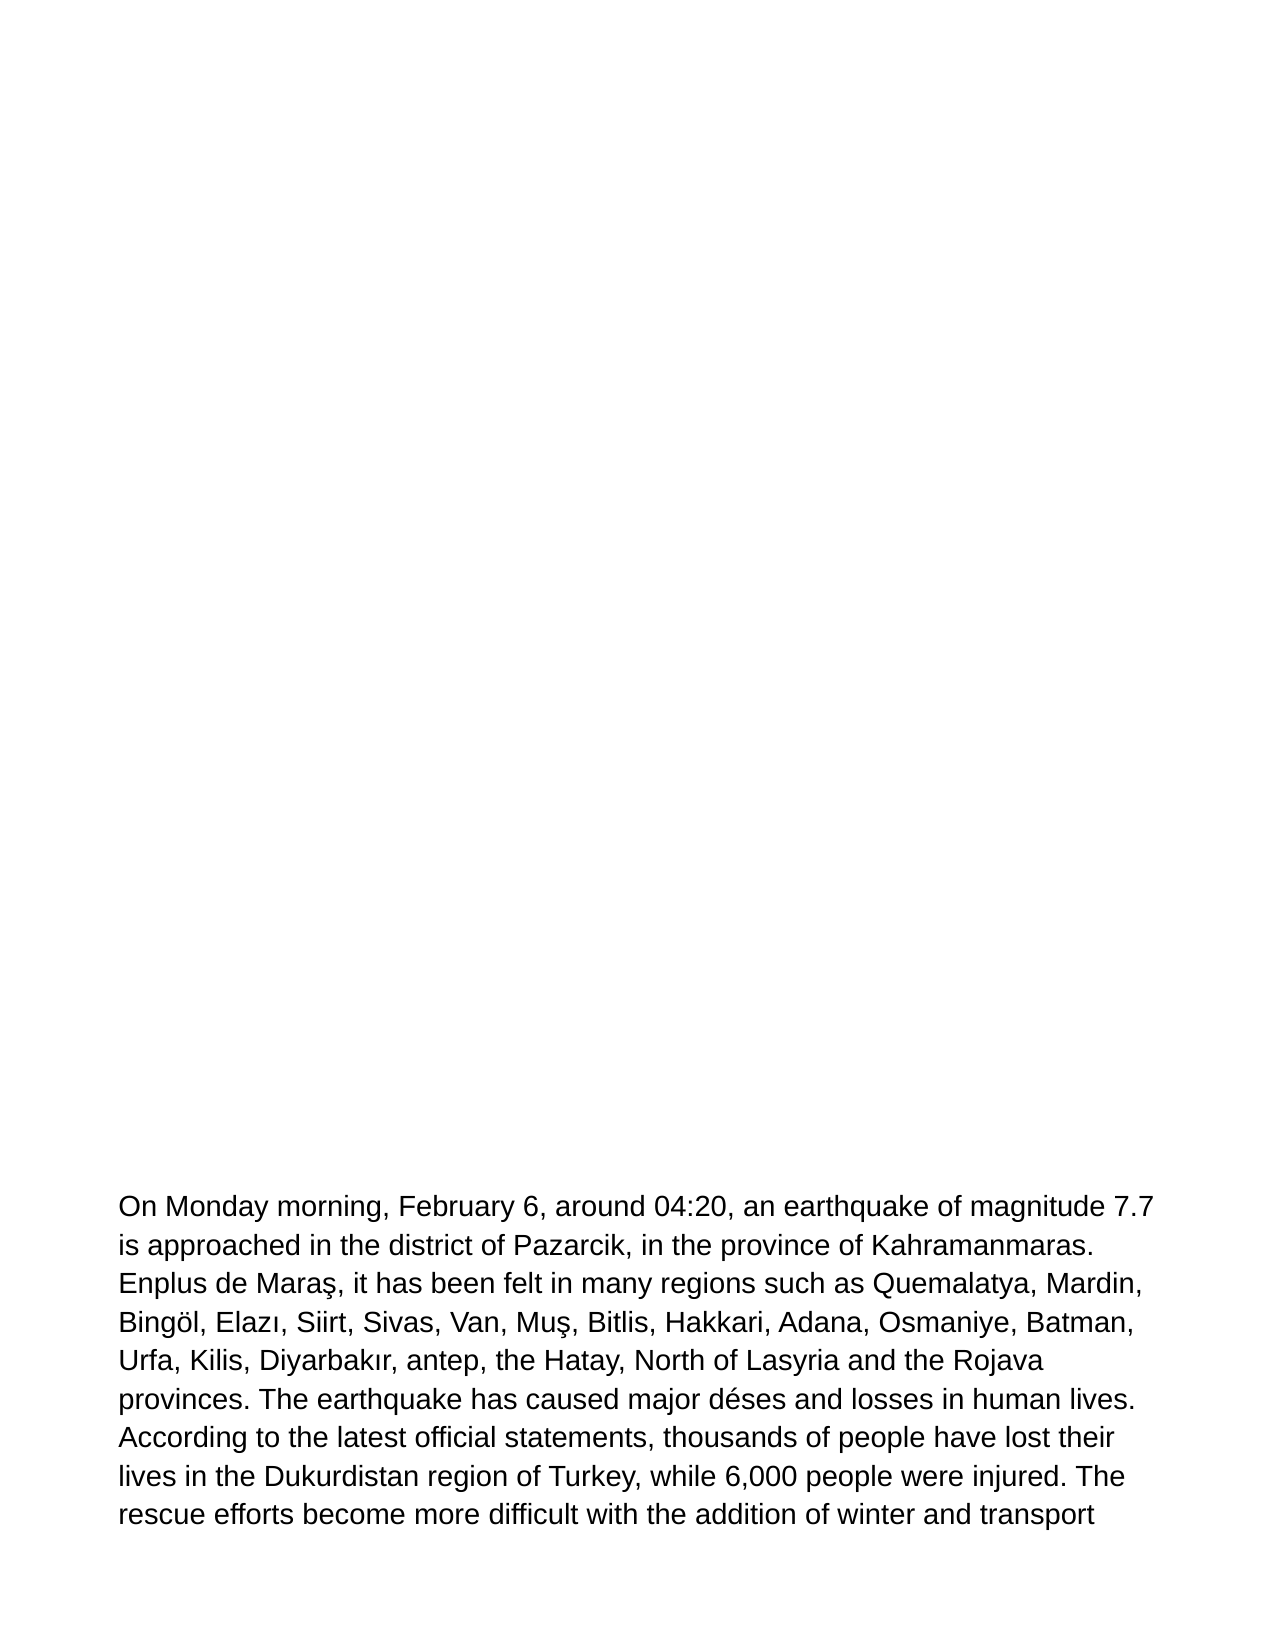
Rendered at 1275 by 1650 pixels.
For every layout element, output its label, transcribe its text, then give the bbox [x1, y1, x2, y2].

text On Monday morning, February 6, around 04:20, an earthquake of magnitude 7.7 is approached in the district of Pazarcik, in the province of Kahramanmaras. Enplus de Maraş, it has been felt in many regions such as Quemalatya, Mardin, Bingöl, Elazı, Siirt, Sivas, Van, Muş, Bitlis, Hakkari, Adana, Osmaniye, Batman, Urfa, Kilis, Diyarbakır, antep, the Hatay, North of Lasyria and the Rojava provinces. The earthquake has caused major déses and losses in human lives. According to the latest official statements, thousands of people have lost their lives in the Dukurdistan region of Turkey, while 6,000 people were injured. The rescue efforts become more difficult with the addition of winter and transport [118, 118, 1157, 1531]
